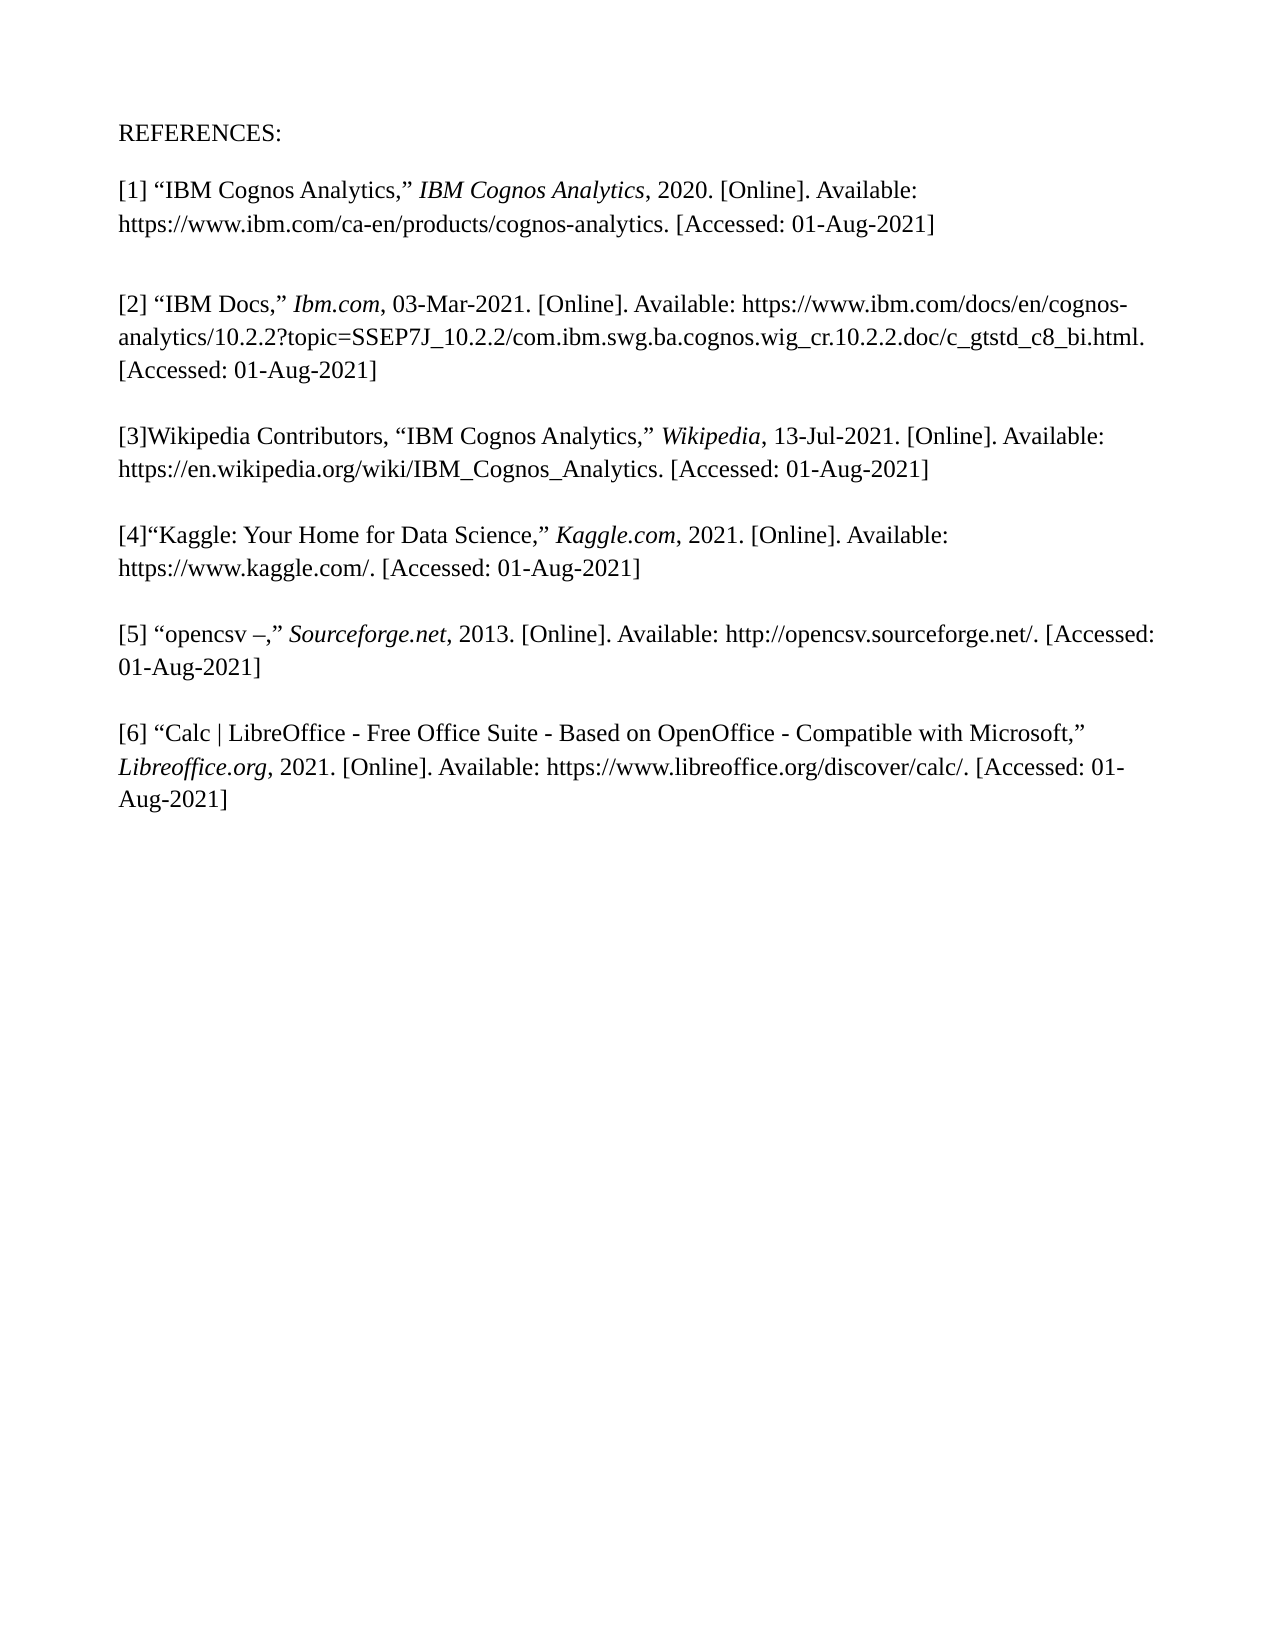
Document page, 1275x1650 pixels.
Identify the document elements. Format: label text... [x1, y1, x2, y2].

text REFERENCES: [118, 118, 1157, 147]
text [1] “IBM Cognos Analytics,” IBM Cognos Analytics, 2020. [Online]. Available: https://www.ibm.com/ca-en/products/cognos-analytics. [Accessed: 01-Aug-2021] [118, 176, 1157, 237]
text [2] “IBM Docs,” Ibm.com, 03-Mar-2021. [Online]. Available: https://www.ibm.com/docs/en/cognos-analytics/10.2.2?topic=SSEP7J_10.2.2/com.ibm.swg.ba.cognos.wig_cr.10.2.2.doc/c_gtstd_c8_bi.html. [Accessed: 01-Aug-2021] [118, 289, 1157, 384]
text [6] “Calc | LibreOffice - Free Office Suite - Based on OpenOffice - Compatible with Microsoft,” Libreoffice.org, 2021. [Online]. Available: https://www.libreoffice.org/discover/calc/. [Accessed: 01-Aug-2021] [118, 718, 1157, 813]
text [3]Wikipedia Contributors, “IBM Cognos Analytics,” Wikipedia, 13-Jul-2021. [Online]. Available: https://en.wikipedia.org/wiki/IBM_Cognos_Analytics. [Accessed: 01-Aug-2021] [118, 421, 1157, 483]
text [5] “opencsv –,” Sourceforge.net, 2013. [Online]. Available: http://opencsv.sourceforge.net/. [Accessed: 01-Aug-2021] [118, 619, 1157, 681]
text [4]“Kaggle: Your Home for Data Science,” Kaggle.com, 2021. [Online]. Available: https://www.kaggle.com/. [Accessed: 01-Aug-2021] [118, 520, 1157, 582]
